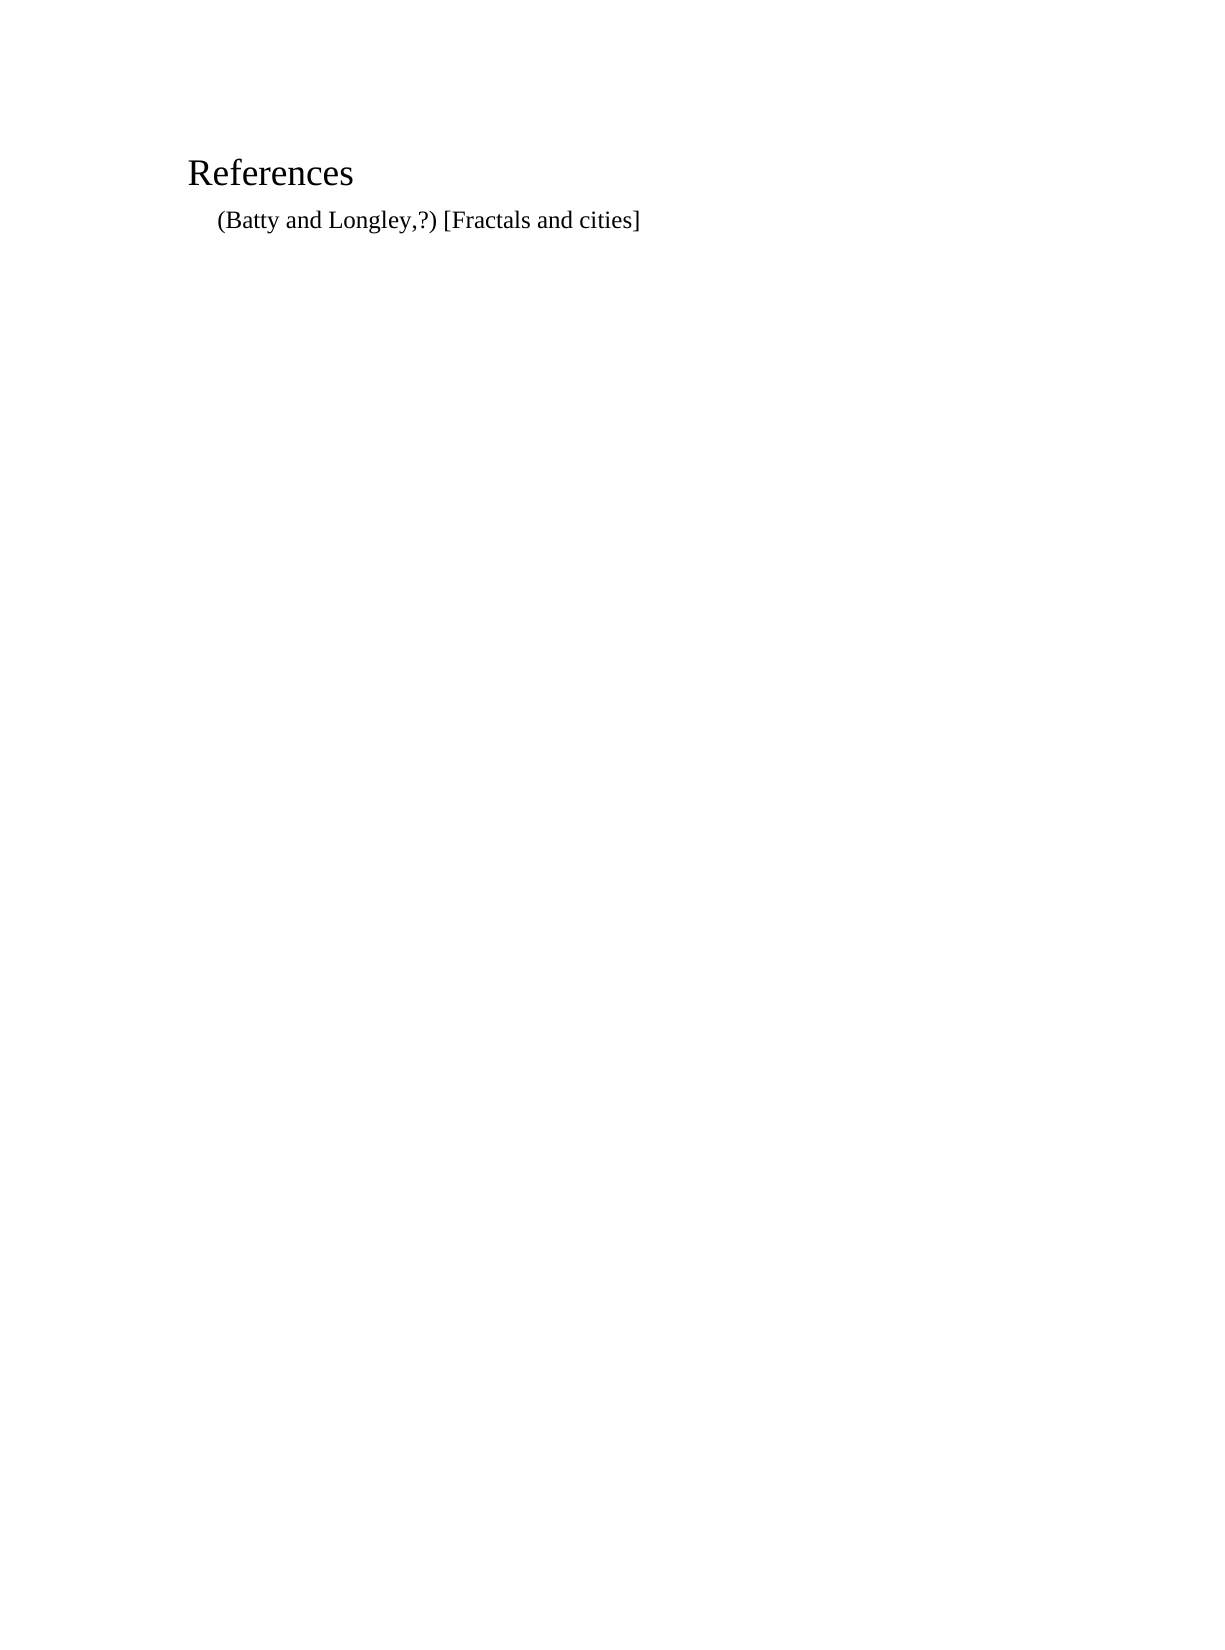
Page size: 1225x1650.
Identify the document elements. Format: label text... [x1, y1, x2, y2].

subtitle References [187, 150, 1037, 193]
text (Batty and Longley,?) [Fractals and cities] [187, 206, 1037, 234]
